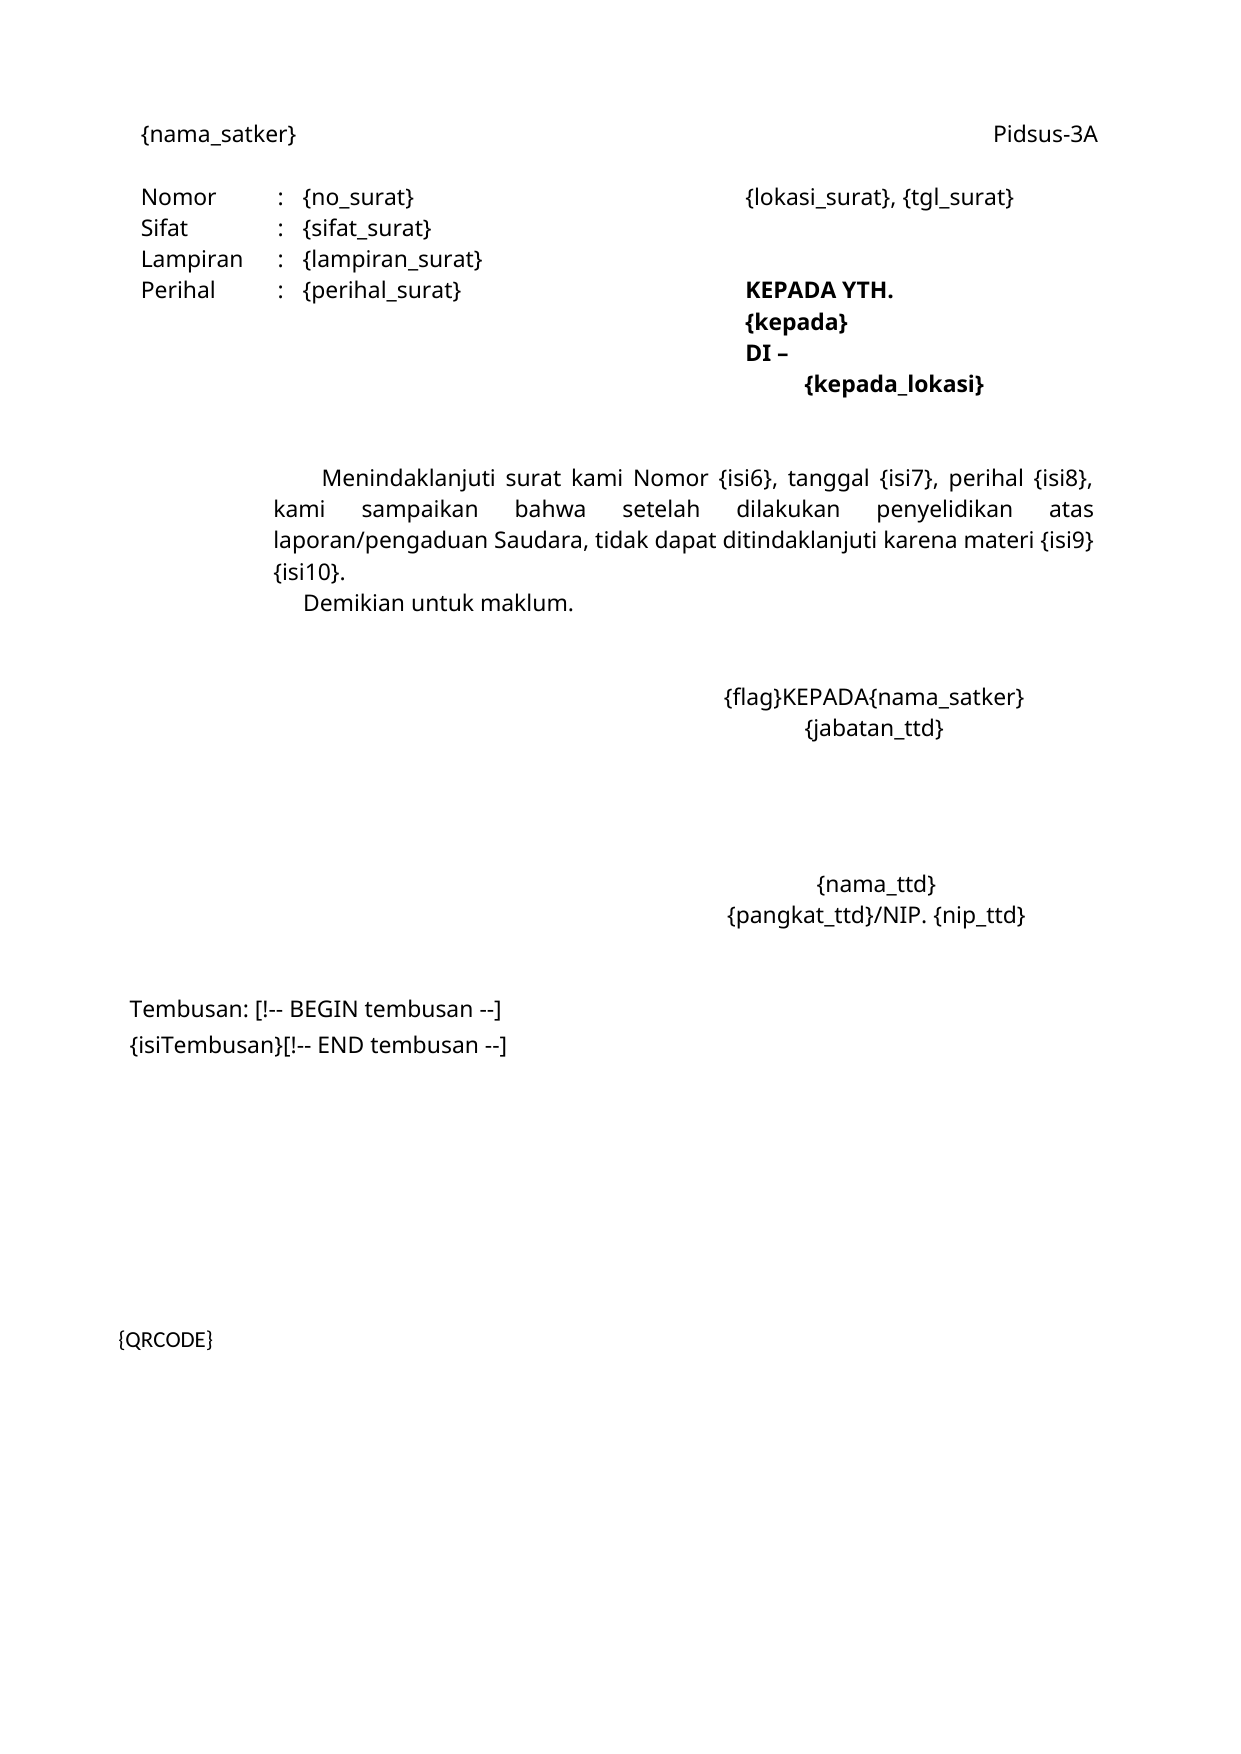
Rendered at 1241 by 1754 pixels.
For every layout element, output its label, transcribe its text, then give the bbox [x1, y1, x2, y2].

table_cell {lampiran_surat} [291, 243, 646, 274]
table_cell [118, 649, 1115, 681]
table_cell [118, 681, 1115, 774]
table_header Nomor [129, 181, 276, 212]
table_cell {sifat_surat} [291, 212, 646, 243]
table_cell [118, 462, 1115, 649]
table_cell [646, 212, 734, 243]
table_cell [734, 243, 1107, 274]
table_header : [276, 181, 291, 212]
table_header {lokasi_surat}, {tgl_surat} [734, 181, 1107, 212]
table_cell Lampiran [129, 243, 276, 274]
table_cell : [276, 243, 291, 274]
table_header {flag}KEPADA{nama_satker} {jabatan_ttd} [641, 681, 1107, 743]
table_cell KEPADA YTH. {kepada} DI – {kepada_lokasi} [734, 274, 1107, 399]
table_header [853, 118, 912, 149]
table_cell Tembusan: [!-- BEGIN tembusan --] {isiTembusan}[!-- END tembusan --] [118, 993, 1115, 1060]
table_cell : [276, 212, 291, 243]
table_cell [118, 962, 1115, 993]
table_cell [118, 431, 1115, 462]
table_cell {perihal_surat} [291, 274, 646, 399]
table_header Pidsus-3A [912, 118, 1109, 149]
text {QRCODE} [118, 1325, 1122, 1353]
table_header [118, 118, 1115, 181]
table_cell : [276, 274, 291, 399]
table_cell [646, 274, 734, 399]
table_cell Perihal [129, 274, 276, 399]
table_cell [118, 868, 1115, 962]
table_cell [118, 181, 1115, 431]
table_cell [734, 212, 1107, 243]
table_cell Sifat [129, 212, 276, 243]
table_cell [118, 774, 1115, 868]
table_header {nama_ttd} [642, 868, 1110, 899]
table_header Menindaklanjuti surat kami Nomor {isi6}, tanggal {isi7}, perihal {isi8}, kami sampaikan bahwa setelah dilakukan penyelidikan atas laporan/pengaduan Saudara, tidak dapat ditindaklanjuti karena materi {isi9}{isi10}. Demikian untuk maklum. [262, 462, 1106, 618]
table_header {no_surat} [291, 181, 646, 212]
table_header [646, 181, 734, 212]
table_cell {pangkat_ttd}/NIP. {nip_ttd} [642, 899, 1110, 931]
table_header {nama_satker} [129, 118, 853, 149]
table_cell [646, 243, 734, 274]
